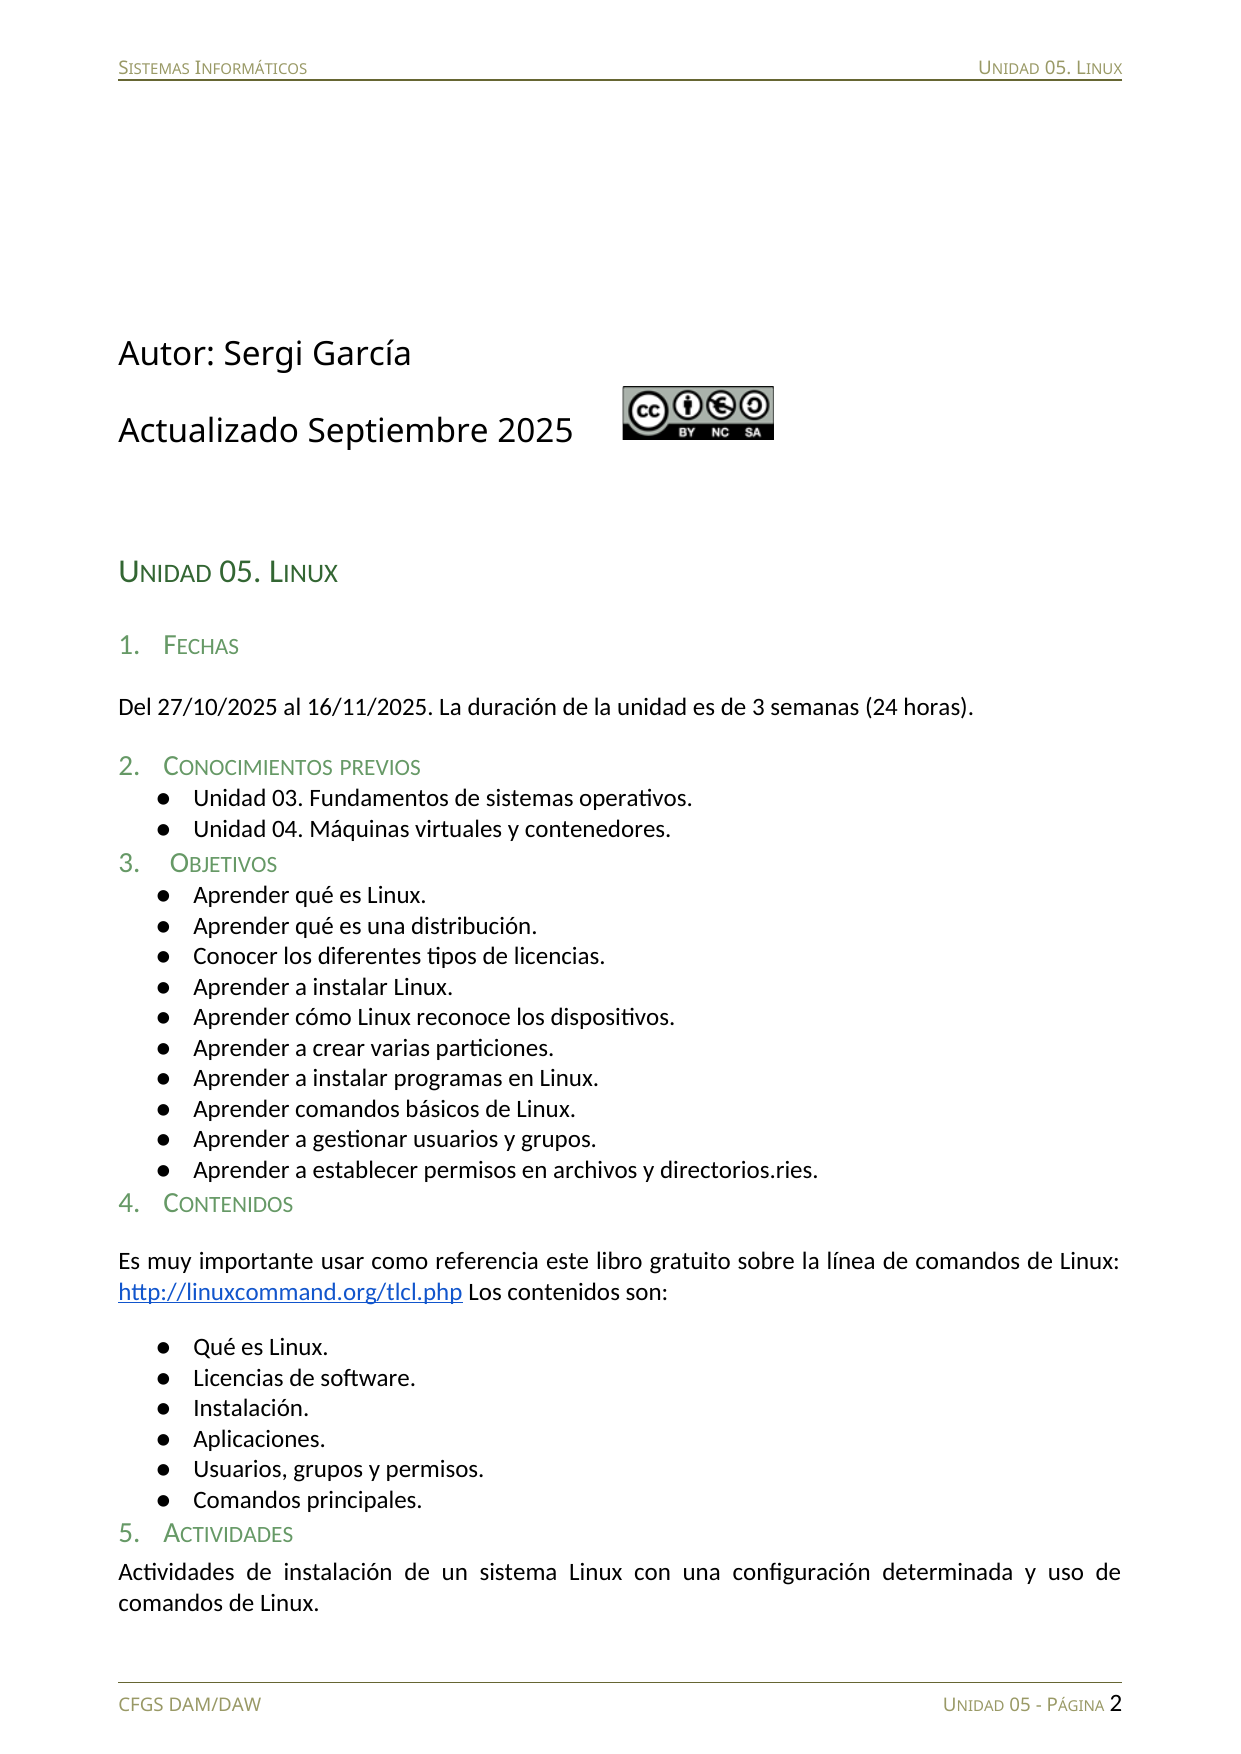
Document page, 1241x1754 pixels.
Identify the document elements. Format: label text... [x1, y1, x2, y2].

list Aplicaciones. [156, 1423, 1122, 1453]
list Aprender comandos básicos de Linux. [156, 1093, 1122, 1123]
list Unidad 03. Fundamentos de sistemas operativos. [156, 783, 1122, 813]
subtitle Actividades [118, 1514, 1122, 1550]
text Unidad 05. Linux [118, 550, 1122, 591]
list Conocer los diferentes tipos de licencias. [156, 940, 1122, 971]
list Aprender a gestionar usuarios y grupos. [156, 1123, 1122, 1154]
list Aprender a crear varias particiones. [156, 1032, 1122, 1062]
list Aprender qué es Linux. [156, 879, 1122, 910]
subtitle Objetivos [118, 844, 1122, 879]
text Es muy importante usar como referencia este libro gratuito sobre la línea de comandos de Linux: http://linuxcommand.org/tlcl.php Los contenidos son: [118, 1245, 1122, 1306]
text Actualizado Septiembre 2025 [118, 407, 1122, 453]
list Licencias de software. [156, 1362, 1122, 1392]
picture [622, 386, 774, 440]
subtitle Conocimientos previos [118, 747, 1122, 783]
list Unidad 04. Máquinas virtuales y contenedores. [156, 813, 1122, 844]
subtitle Fechas [118, 626, 1122, 661]
subtitle Contenidos [118, 1184, 1122, 1220]
text Actividades de instalación de un sistema Linux con una configuración determinada y uso de comandos de Linux. [118, 1556, 1122, 1617]
list Aprender a establecer permisos en archivos y directorios.ries. [156, 1154, 1122, 1184]
list Aprender cómo Linux reconoce los dispositivos. [156, 1001, 1122, 1032]
list Usuarios, grupos y permisos. [156, 1453, 1122, 1484]
list Instalación. [156, 1392, 1122, 1423]
list Aprender qué es una distribución. [156, 910, 1122, 940]
list Comandos principales. [156, 1484, 1122, 1514]
list Qué es Linux. [156, 1331, 1122, 1362]
list Aprender a instalar Linux. [156, 971, 1122, 1001]
text Autor: Sergi García [118, 329, 1122, 375]
list Aprender a instalar programas en Linux. [156, 1062, 1122, 1093]
text Del 27/10/2025 al 16/11/2025. La duración de la unidad es de 3 semanas (24 horas). [118, 691, 1122, 722]
